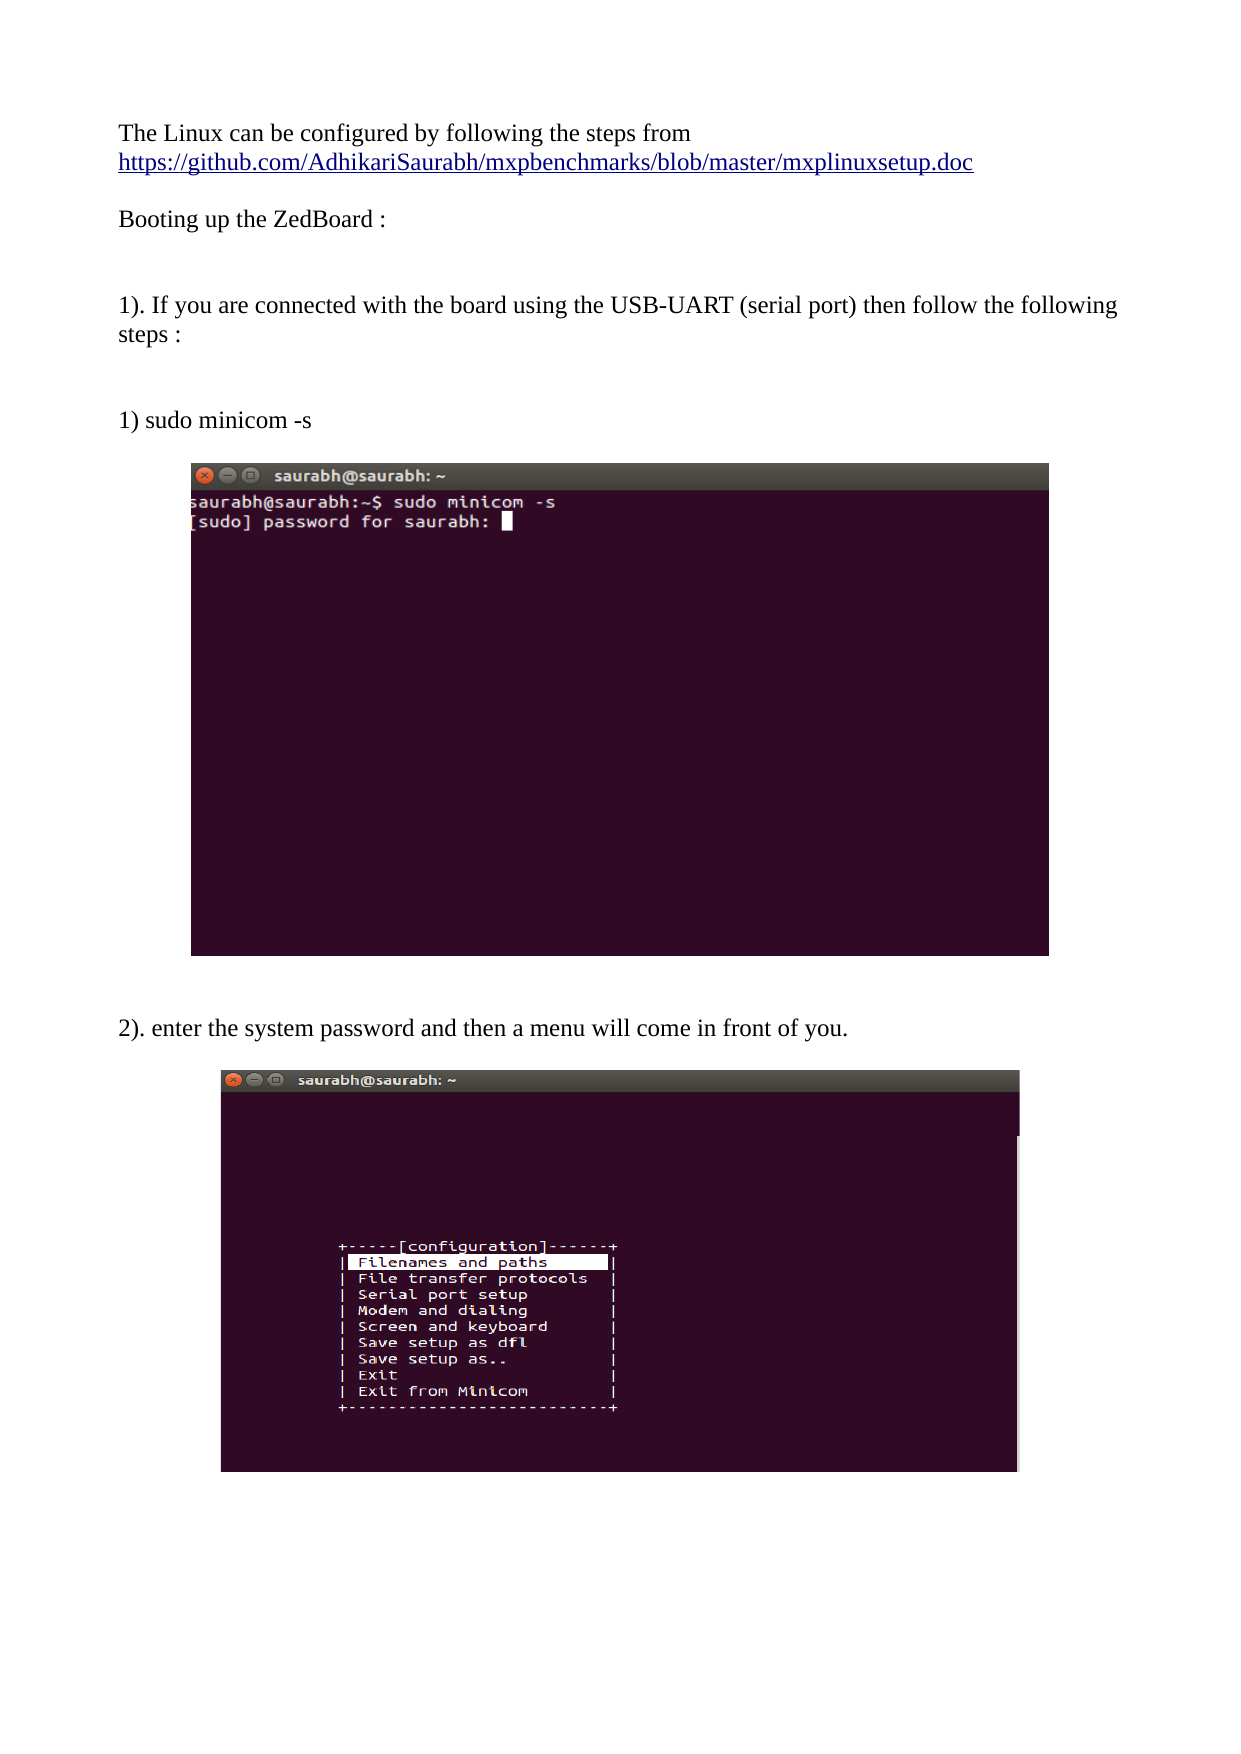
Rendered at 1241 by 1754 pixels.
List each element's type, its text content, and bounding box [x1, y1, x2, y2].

text 2). enter the system password and then a menu will come in front of you. [118, 1013, 1122, 1042]
picture [220, 1070, 1020, 1472]
text 1). If you are connected with the board using the USB-UART (serial port) then follow the following steps : [118, 291, 1122, 348]
picture [191, 463, 1049, 956]
text The Linux can be configured by following the steps from https://github.com/AdhikariSaurabh/mxpbenchmarks/blob/master/mxplinuxsetup.doc [118, 118, 1122, 176]
text Booting up the ZedBoard : [118, 204, 1122, 233]
text 1) sudo minicom -s [118, 406, 1122, 434]
